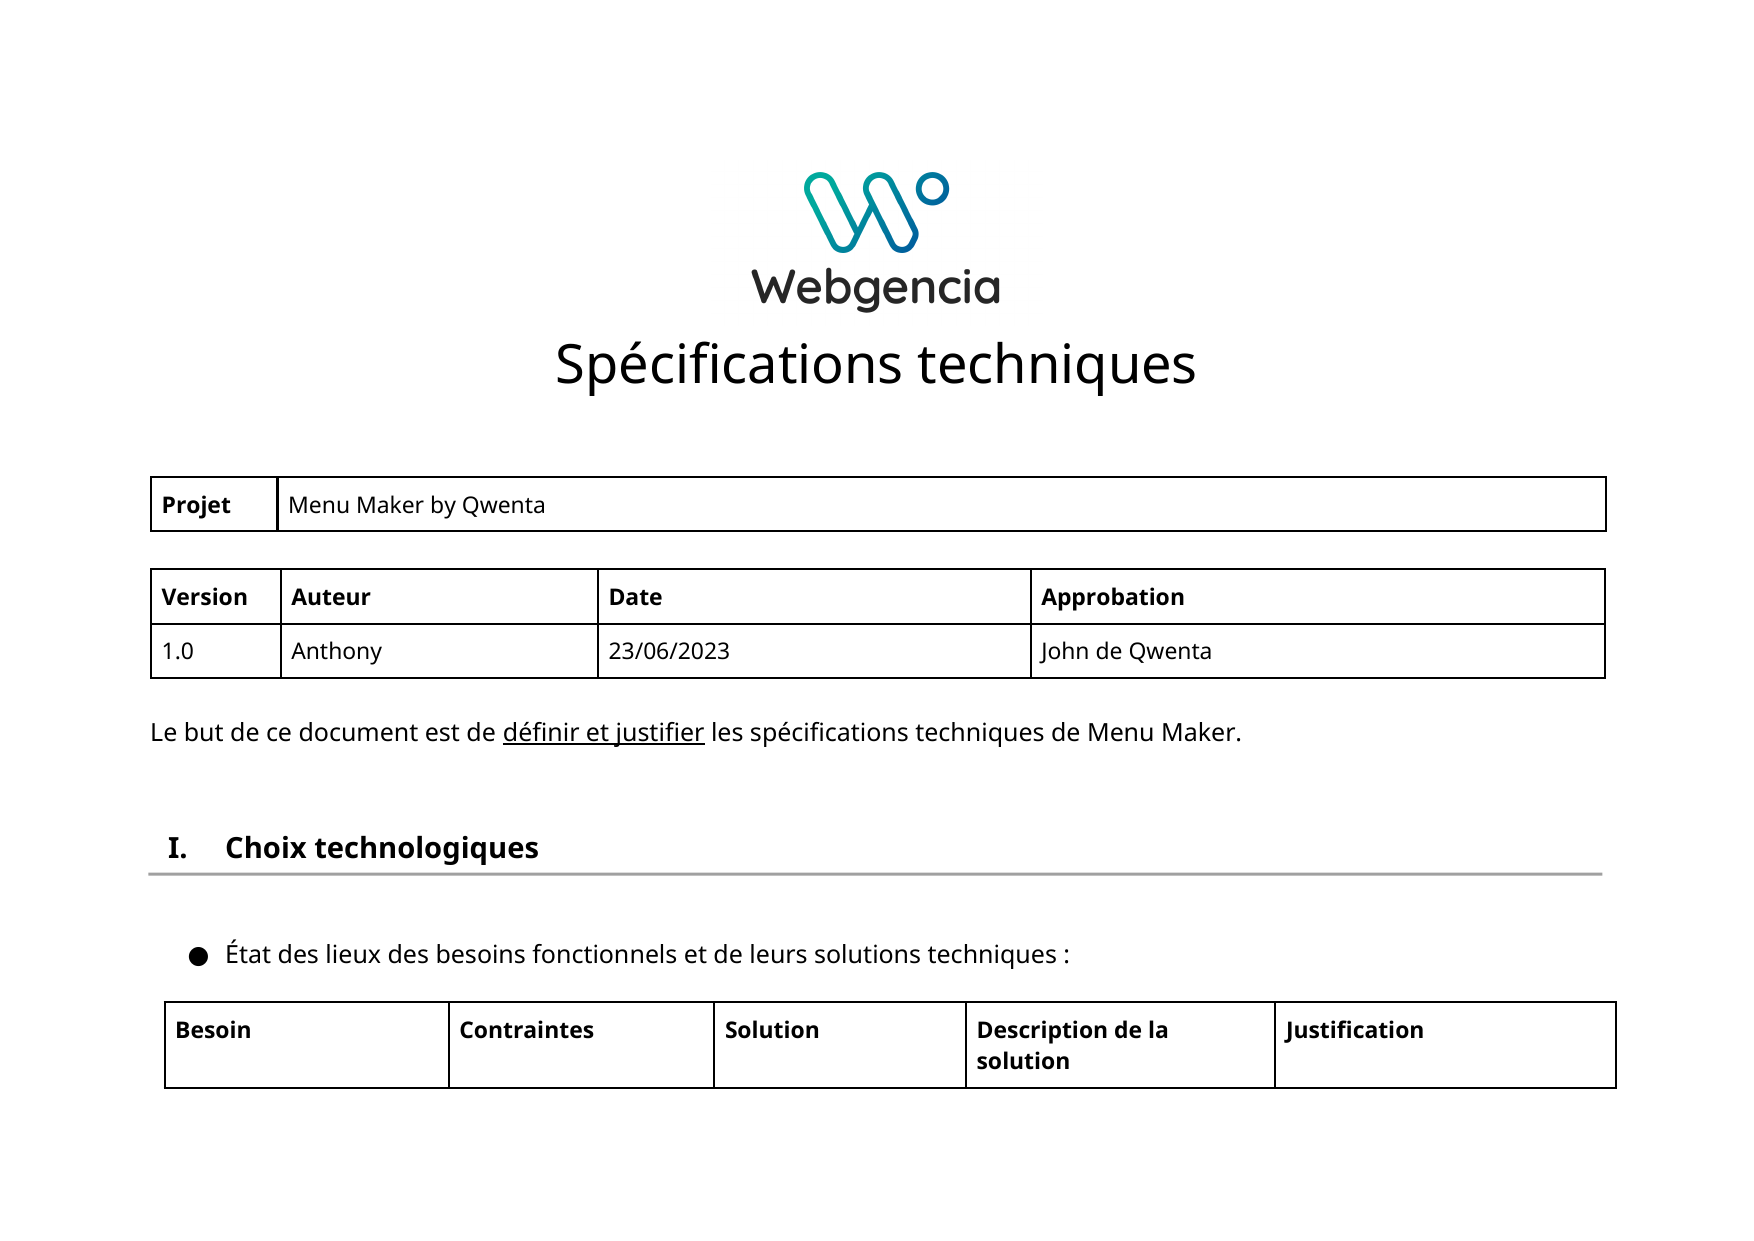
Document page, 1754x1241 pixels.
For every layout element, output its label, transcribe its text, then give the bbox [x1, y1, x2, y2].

text Le but de ce document est de définir et justifier les spécifications techniques de Menu Maker. [150, 714, 1604, 749]
table_header Projet [152, 478, 276, 530]
title Spécifications techniques [150, 286, 1604, 400]
table_header Contraintes [450, 1003, 713, 1087]
table_header Solution [715, 1003, 965, 1087]
table_header Approbation [1032, 570, 1604, 622]
table_cell 23/06/2023 [599, 625, 1030, 677]
table_cell Anthony [282, 625, 597, 677]
table_header Besoin [166, 1003, 448, 1087]
list État des lieux des besoins fonctionnels et de leurs solutions techniques : [187, 937, 1604, 971]
table_header Auteur [282, 570, 597, 622]
table_header Menu Maker by Qwenta [279, 478, 1605, 530]
table_header Version [152, 570, 280, 622]
table_header Justification [1276, 1003, 1615, 1087]
picture [710, 160, 1043, 286]
table_header Description de la solution [967, 1003, 1274, 1087]
table_header Date [599, 570, 1030, 622]
table_cell 1.0 [152, 625, 280, 677]
table_cell John de Qwenta [1032, 625, 1604, 677]
list Choix technologiques [187, 827, 1604, 867]
